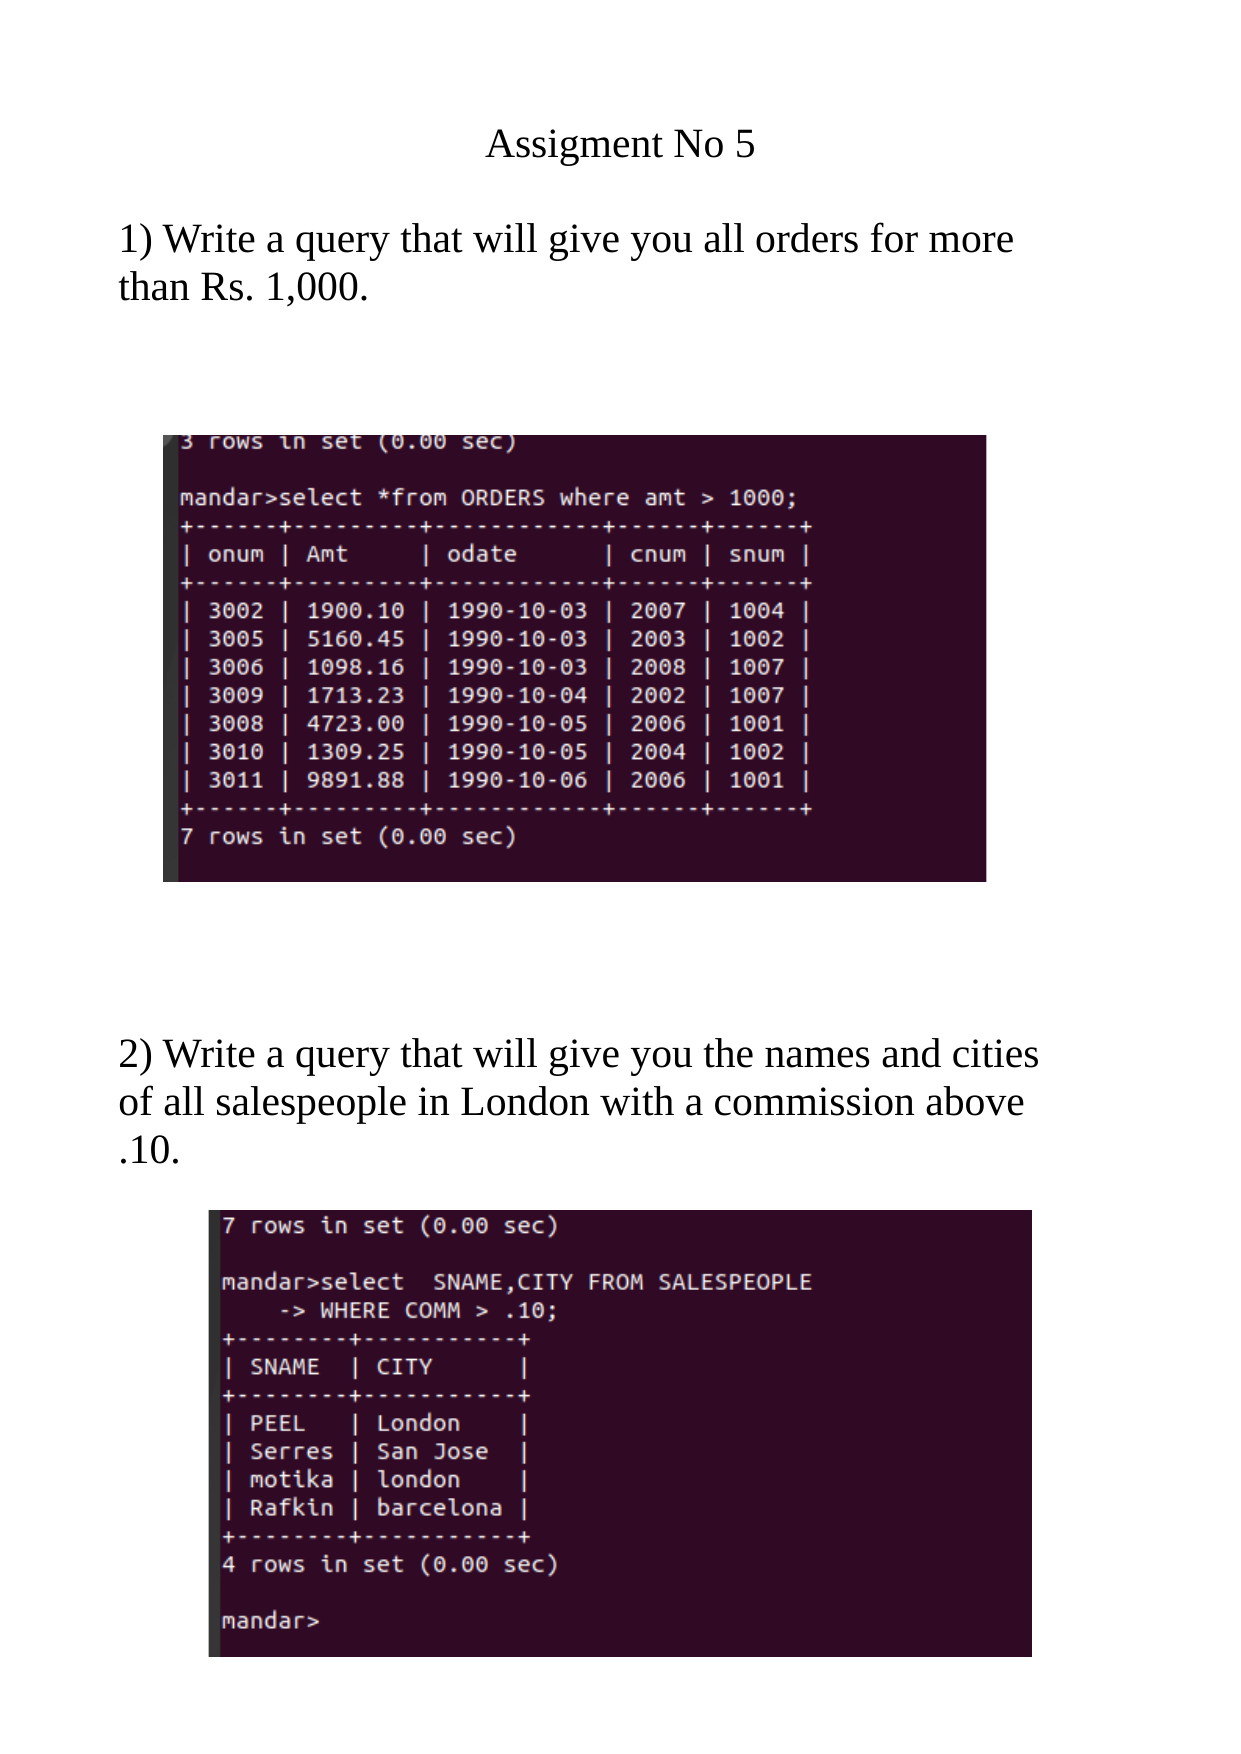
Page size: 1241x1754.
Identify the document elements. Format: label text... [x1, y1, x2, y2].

text 2) Write a query that will give you the names and cities [118, 1028, 1122, 1076]
text 1) Write a query that will give you all orders for more [118, 214, 1122, 262]
text .10. [118, 1124, 1122, 1172]
text than Rs. 1,000. [118, 262, 1122, 310]
text Assigment No 5 [118, 118, 1122, 166]
picture [163, 435, 987, 882]
text of all salespeople in London with a commission above [118, 1076, 1122, 1124]
picture [208, 1210, 1032, 1657]
